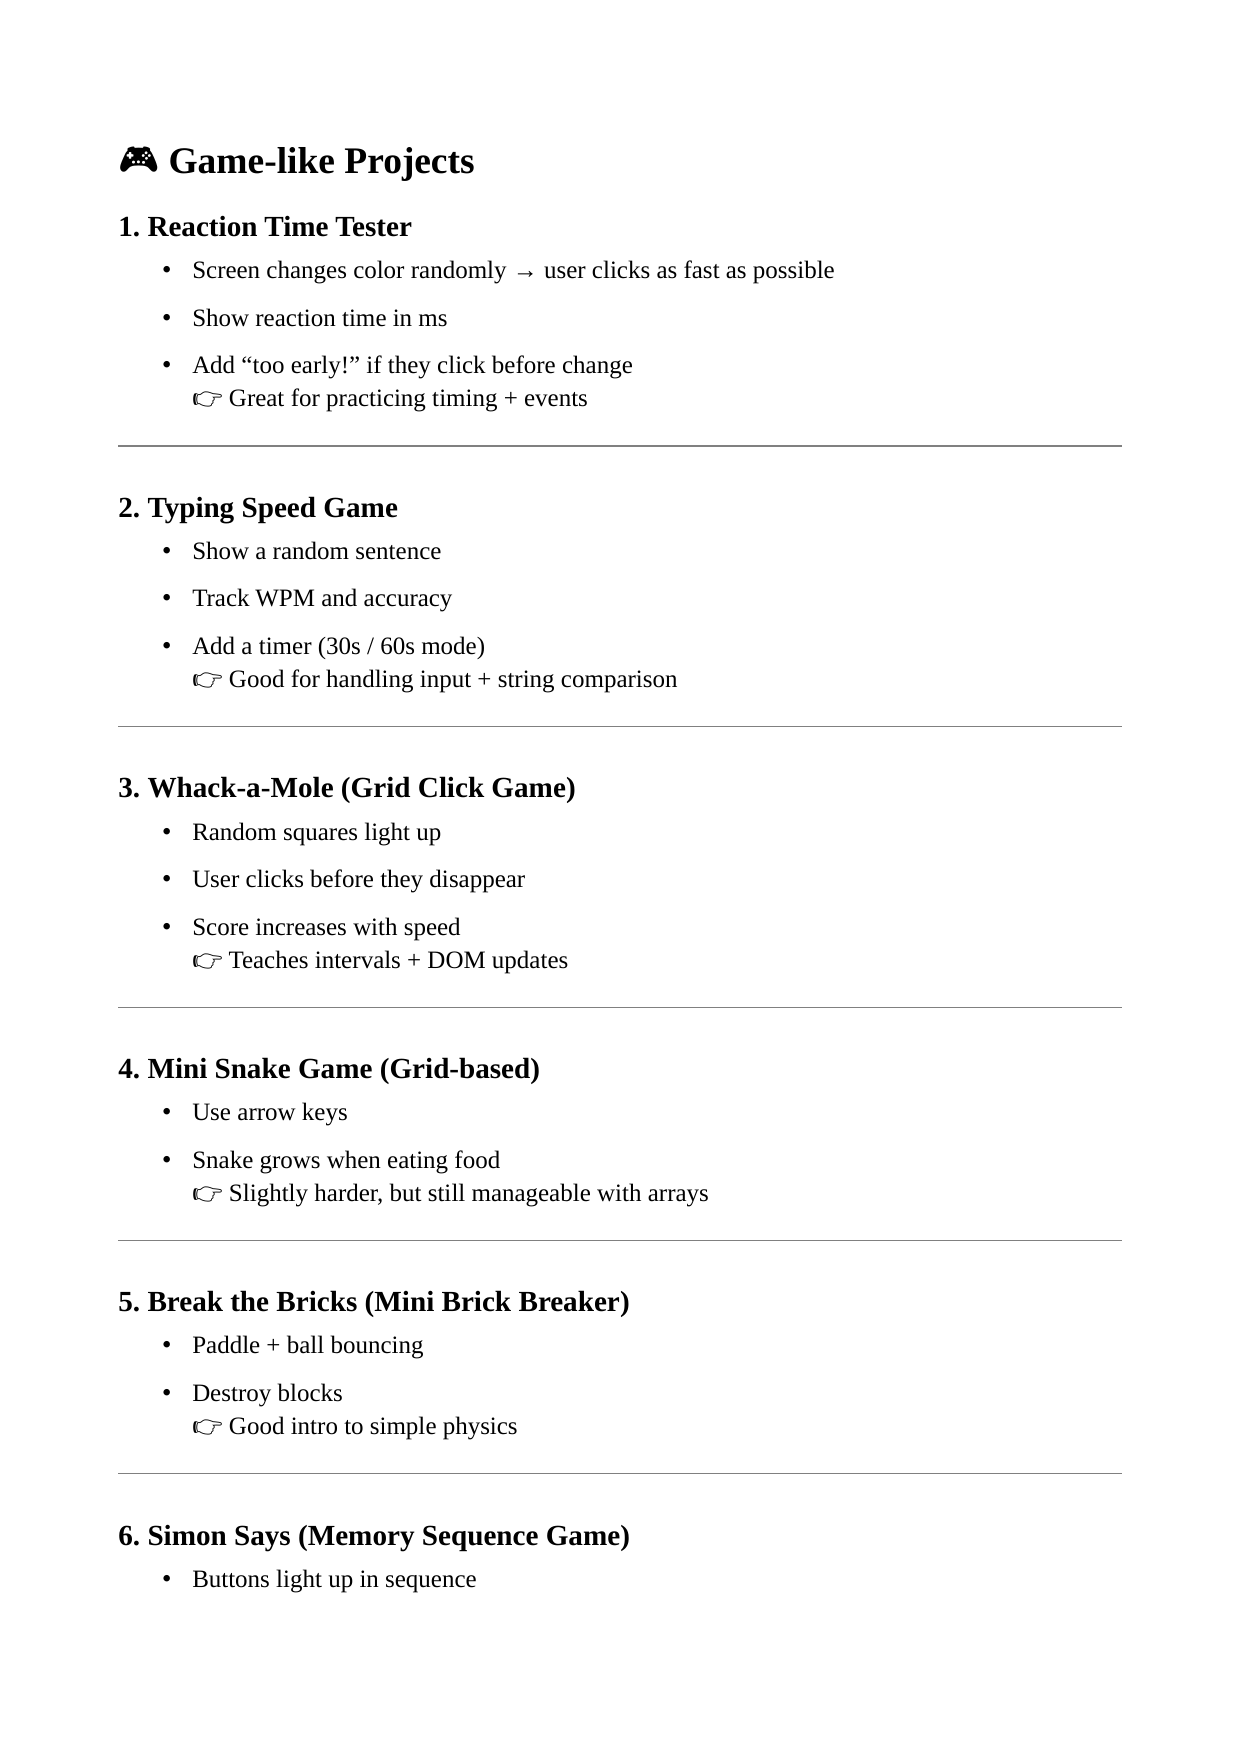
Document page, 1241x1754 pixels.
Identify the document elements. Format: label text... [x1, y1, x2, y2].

subtitle 6. Simon Says (Memory Sequence Game) [118, 1518, 1122, 1551]
list Score increases with speed 👉 Teaches intervals + DOM updates [162, 912, 1122, 974]
list Destroy blocks 👉 Good intro to simple physics [162, 1378, 1122, 1440]
list Snake grows when eating food 👉 Slightly harder, but still manageable with arrays [162, 1145, 1122, 1207]
subtitle 2. Typing Speed Game [118, 490, 1122, 523]
subtitle 4. Mini Snake Game (Grid-based) [118, 1051, 1122, 1085]
list User clicks before they disappear [162, 864, 1122, 893]
subtitle 3. Whack-a-Mole (Grid Click Game) [118, 771, 1122, 804]
subtitle 1. Reaction Time Tester [118, 209, 1122, 243]
list Screen changes color randomly → user clicks as fast as possible [162, 255, 1122, 284]
subtitle 5. Break the Bricks (Mini Brick Breaker) [118, 1284, 1122, 1318]
list Add “too early!” if they click before change 👉 Great for practicing timing + events [162, 350, 1122, 412]
list Track WPM and accuracy [162, 583, 1122, 612]
list Use arrow keys [162, 1097, 1122, 1126]
list Show a random sentence [162, 536, 1122, 565]
list Buttons light up in sequence [162, 1564, 1122, 1592]
list Paddle + ball bouncing [162, 1331, 1122, 1359]
list Random squares light up [162, 817, 1122, 845]
list Show reaction time in ms [162, 303, 1122, 332]
list Add a timer (30s / 60s mode) 👉 Good for handling input + string comparison [162, 631, 1122, 693]
subtitle 🎮 Game-like Projects [118, 139, 1122, 182]
